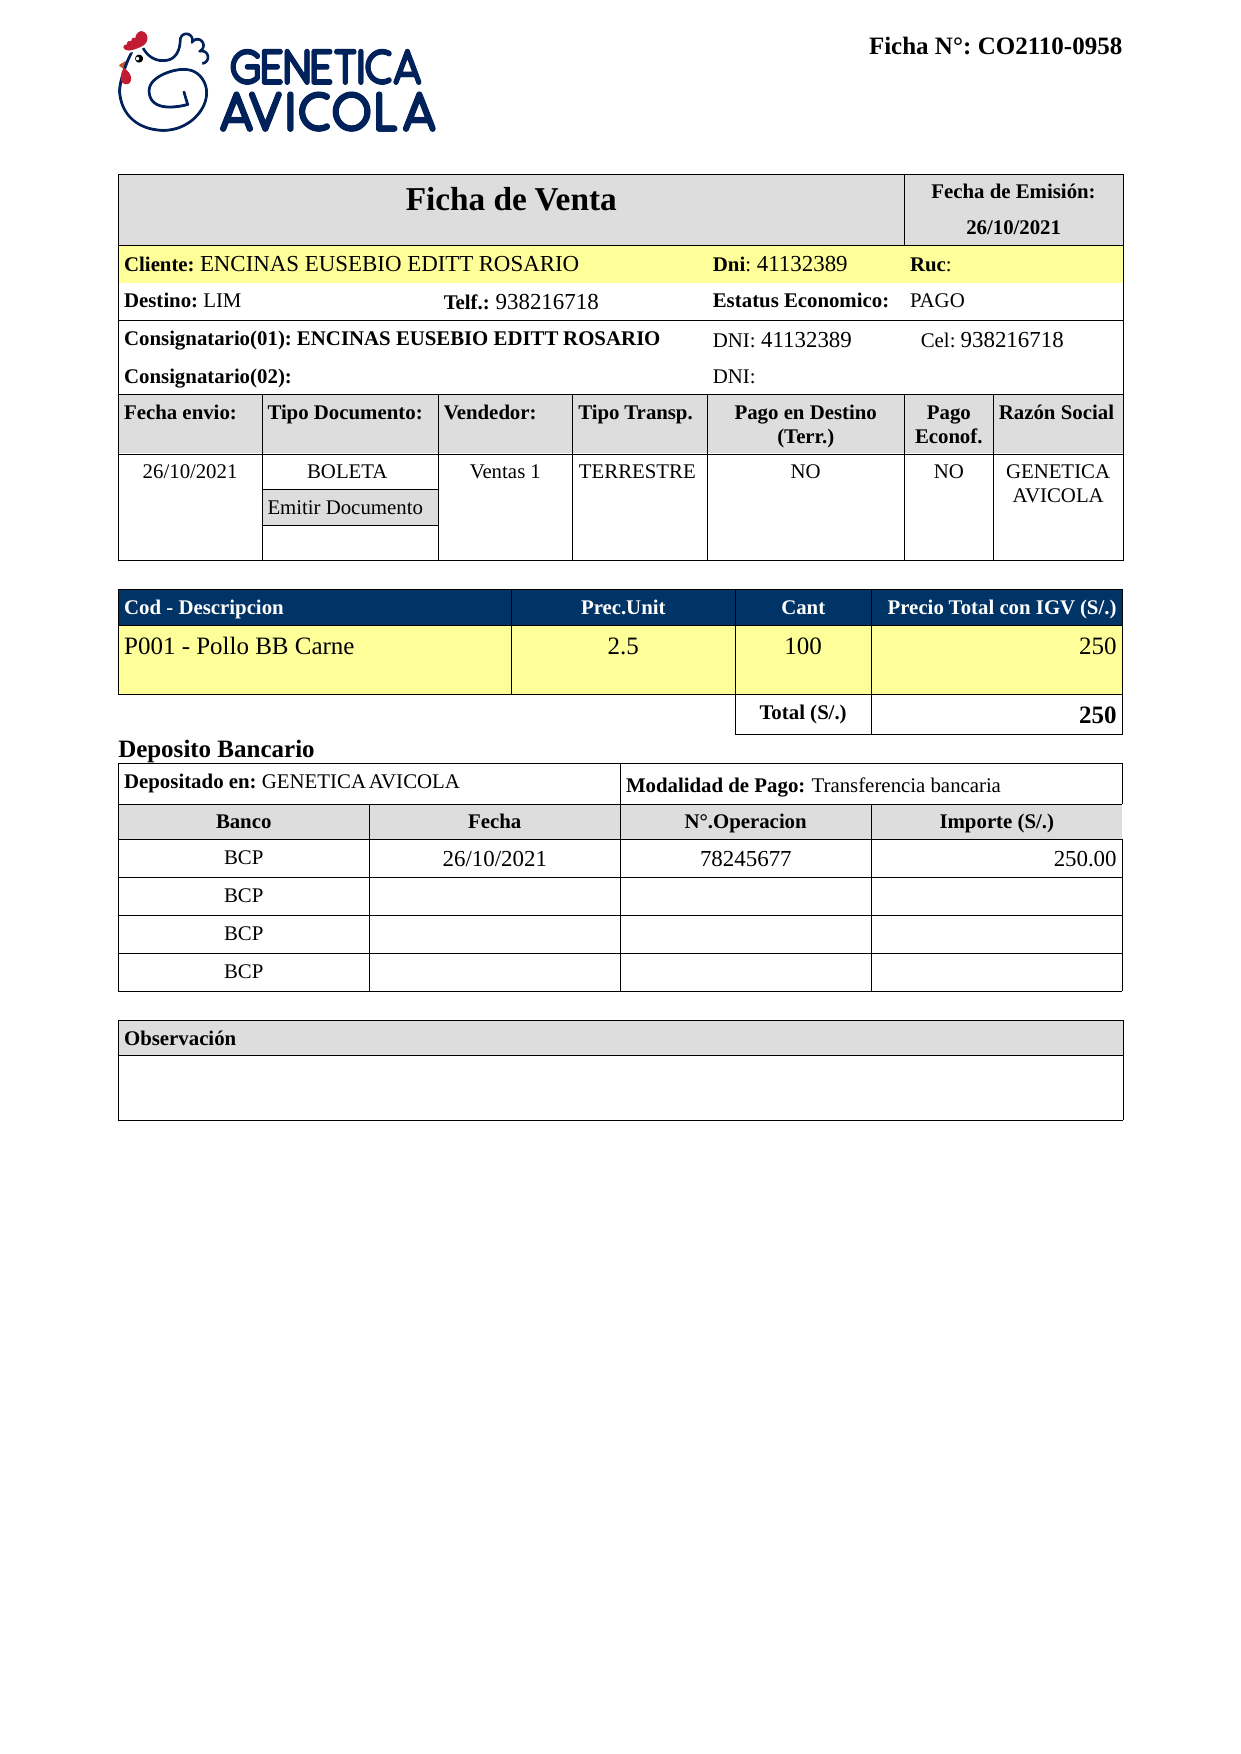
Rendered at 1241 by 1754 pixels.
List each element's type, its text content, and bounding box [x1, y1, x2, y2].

table_cell [872, 878, 1122, 915]
table_header Precio Total con IGV (S/.) [872, 590, 1122, 625]
table_cell DNI: 41132389 [707, 321, 915, 358]
table_cell 2.5 [512, 626, 735, 694]
table_header Cod - Descripcion [119, 590, 511, 625]
table_header Modalidad de Pago: Transferencia bancaria [621, 764, 1122, 803]
table_cell 250 [872, 695, 1122, 734]
table_cell [263, 526, 438, 560]
table_cell BOLETA [263, 455, 438, 489]
table_header Ficha de Venta [119, 175, 904, 245]
picture [118, 31, 436, 132]
table_cell [370, 916, 620, 953]
table_cell [370, 954, 620, 991]
table_cell Vendedor: [439, 395, 572, 453]
table_header Depositado en: GENETICA AVICOLA [119, 764, 620, 803]
table_cell PAGO [904, 283, 1123, 320]
table_cell Razón Social [994, 395, 1123, 453]
text Deposito Bancario [118, 734, 1122, 763]
table_cell 250.00 [872, 840, 1122, 877]
table_cell NO [905, 455, 993, 560]
table_header Prec.Unit [512, 590, 735, 625]
table_cell 26/10/2021 [119, 455, 262, 560]
table_cell Fecha envio: [119, 395, 262, 453]
table_cell [872, 954, 1122, 991]
table_cell Emitir Documento [263, 490, 438, 525]
table_cell [511, 695, 735, 734]
table_cell Tipo Transp. [573, 395, 707, 453]
table_cell TERRESTRE [573, 455, 707, 560]
table_cell BCP [119, 916, 369, 953]
table_cell BCP [119, 840, 369, 877]
table_cell Consignatario(01): ENCINAS EUSEBIO EDITT ROSARIO [119, 321, 707, 358]
table_cell Cel: 938216718 [915, 321, 1123, 358]
table_cell 26/10/2021 [905, 209, 1123, 245]
table_cell P001 - Pollo BB Carne [119, 626, 511, 694]
table_cell N°.Operacion [621, 805, 871, 839]
table_cell [621, 878, 871, 915]
table_cell Estatus Economico: [707, 283, 904, 320]
table_cell NO [708, 455, 904, 560]
table_header Fecha de Emisión: [905, 175, 1123, 209]
table_cell Destino: LIM [119, 283, 438, 320]
table_cell BCP [119, 954, 369, 991]
table_cell Fecha [370, 805, 620, 839]
table_cell [119, 1056, 1123, 1119]
table_cell GENETICA AVICOLA [994, 455, 1123, 560]
table_cell Pago en Destino (Terr.) [708, 395, 904, 453]
table_cell Tipo Documento: [263, 395, 438, 453]
table_cell Cliente: ENCINAS EUSEBIO EDITT ROSARIO [119, 246, 707, 283]
table_cell [872, 916, 1122, 953]
table_cell Telf.: 938216718 [438, 283, 707, 320]
table_cell [621, 916, 871, 953]
table_cell DNI: [707, 358, 1123, 394]
table_cell Banco [119, 805, 369, 839]
table_cell Consignatario(02): [119, 358, 707, 394]
table_cell BCP [119, 878, 369, 915]
table_header Observación [119, 1021, 1123, 1055]
table_cell [370, 878, 620, 915]
table_cell 100 [736, 626, 871, 694]
table_cell 26/10/2021 [370, 840, 620, 877]
table_cell 250 [872, 626, 1122, 694]
table_cell 78245677 [621, 840, 871, 877]
table_cell [118, 695, 511, 734]
table_cell Ventas 1 [439, 455, 572, 560]
table_cell Total (S/.) [736, 695, 871, 734]
table_header Cant [736, 590, 871, 625]
table_cell Importe (S/.) [872, 805, 1122, 839]
table_cell Dni: 41132389 [707, 246, 904, 283]
table_cell Ruc: [904, 246, 1123, 283]
table_cell [621, 954, 871, 991]
table_cell Pago Econof. [905, 395, 993, 453]
